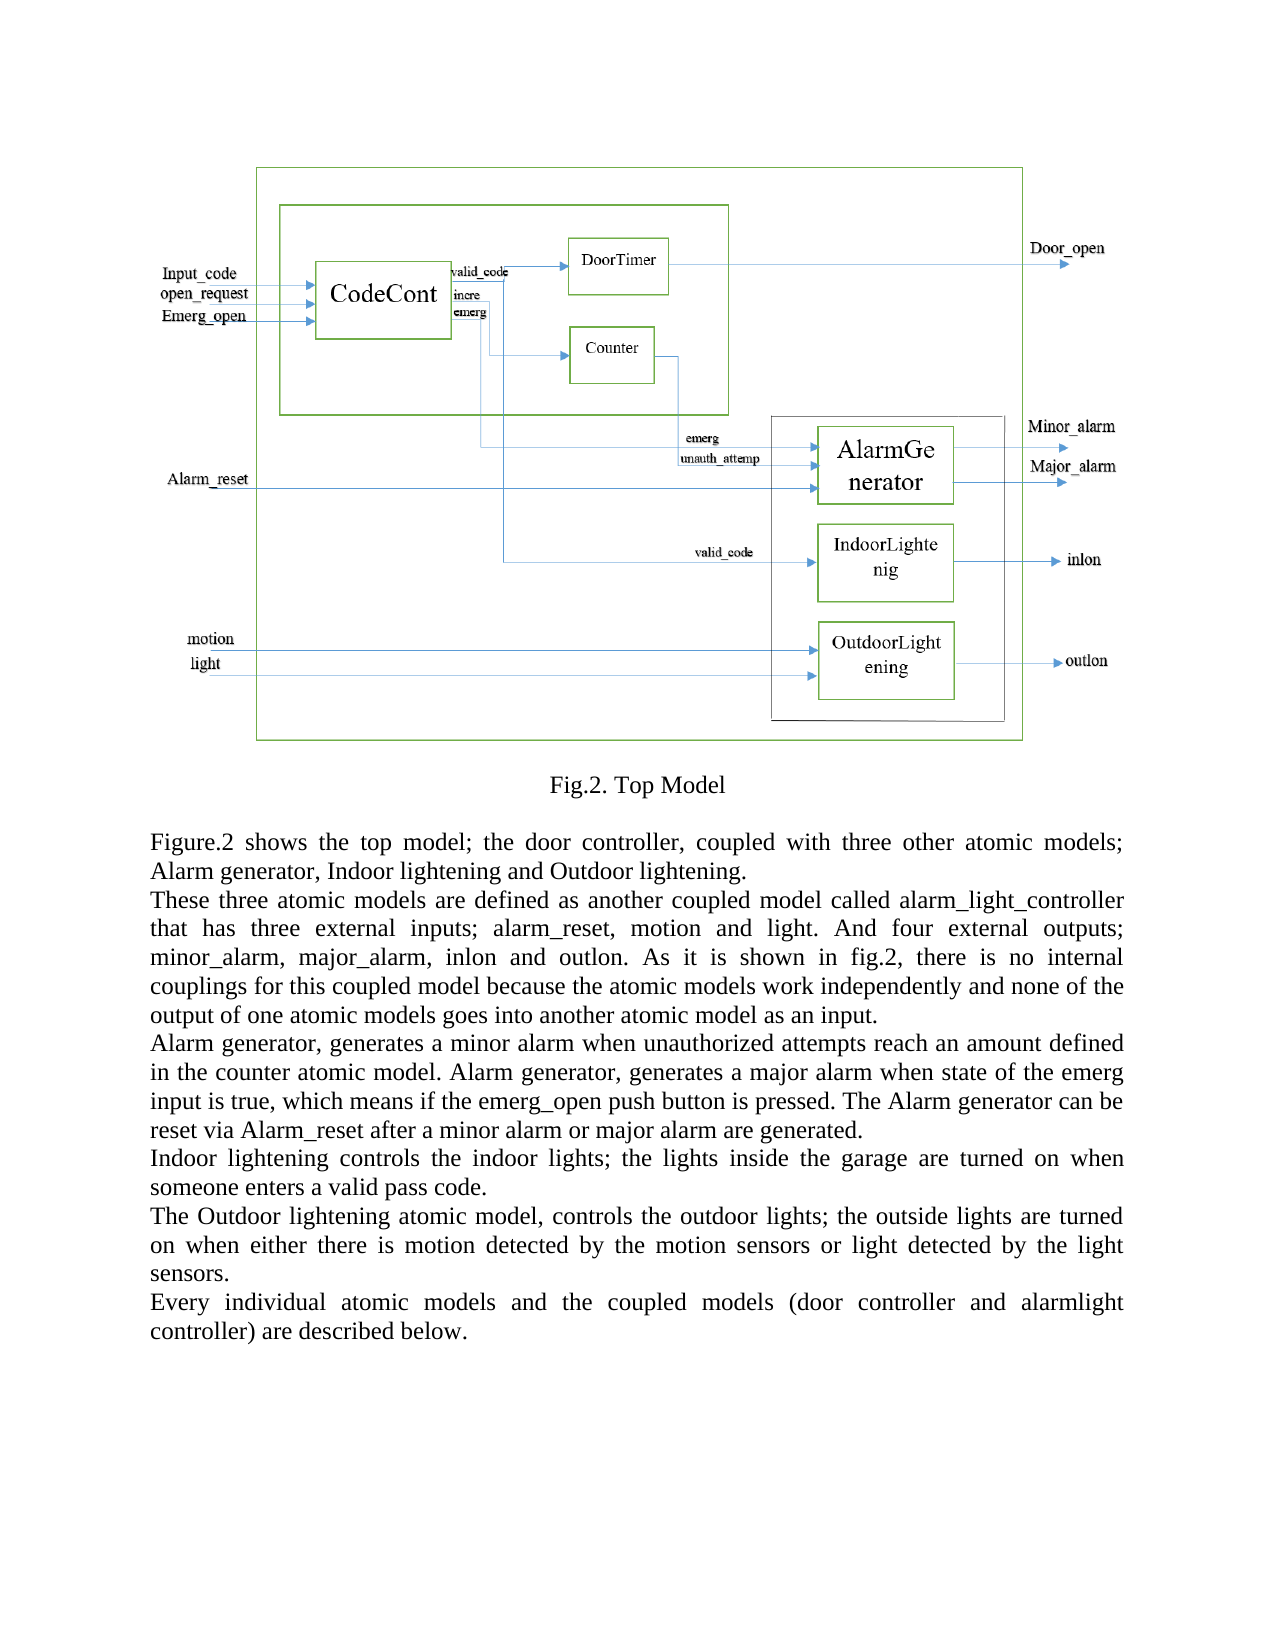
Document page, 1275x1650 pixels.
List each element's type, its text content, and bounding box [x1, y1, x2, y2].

text Alarm generator, generates a minor alarm when unauthorized attempts reach an amount defined in the counter atomic model. Alarm generator, generates a major alarm when state of the emerg input is true, which means if the emerg_open push button is pressed. The Alarm generator can be reset via Alarm_reset after a minor alarm or major alarm are generated. [150, 1028, 1125, 1143]
text Fig.2. Top Model [150, 770, 1125, 798]
text Indoor lightening controls the indoor lights; the lights inside the garage are turned on when someone enters a valid pass code. [150, 1143, 1125, 1201]
picture [150, 150, 1125, 770]
text The Outdoor lightening atomic model, controls the outdoor lights; the outside lights are turned on when either there is motion detected by the motion sensors or light detected by the light sensors. [150, 1201, 1125, 1287]
text Figure.2 shows the top model; the door controller, coupled with three other atomic models; Alarm generator, Indoor lightening and Outdoor lightening. [150, 827, 1125, 885]
text These three atomic models are defined as another coupled model called alarm_light_controller that has three external inputs; alarm_reset, motion and light. And four external outputs; minor_alarm, major_alarm, inlon and outlon. As it is shown in fig.2, there is no internal couplings for this coupled model because the atomic models work independently and none of the output of one atomic models goes into another atomic model as an input. [150, 885, 1125, 1028]
text Every individual atomic models and the coupled models (door controller and alarmlight controller) are described below. [150, 1287, 1125, 1345]
